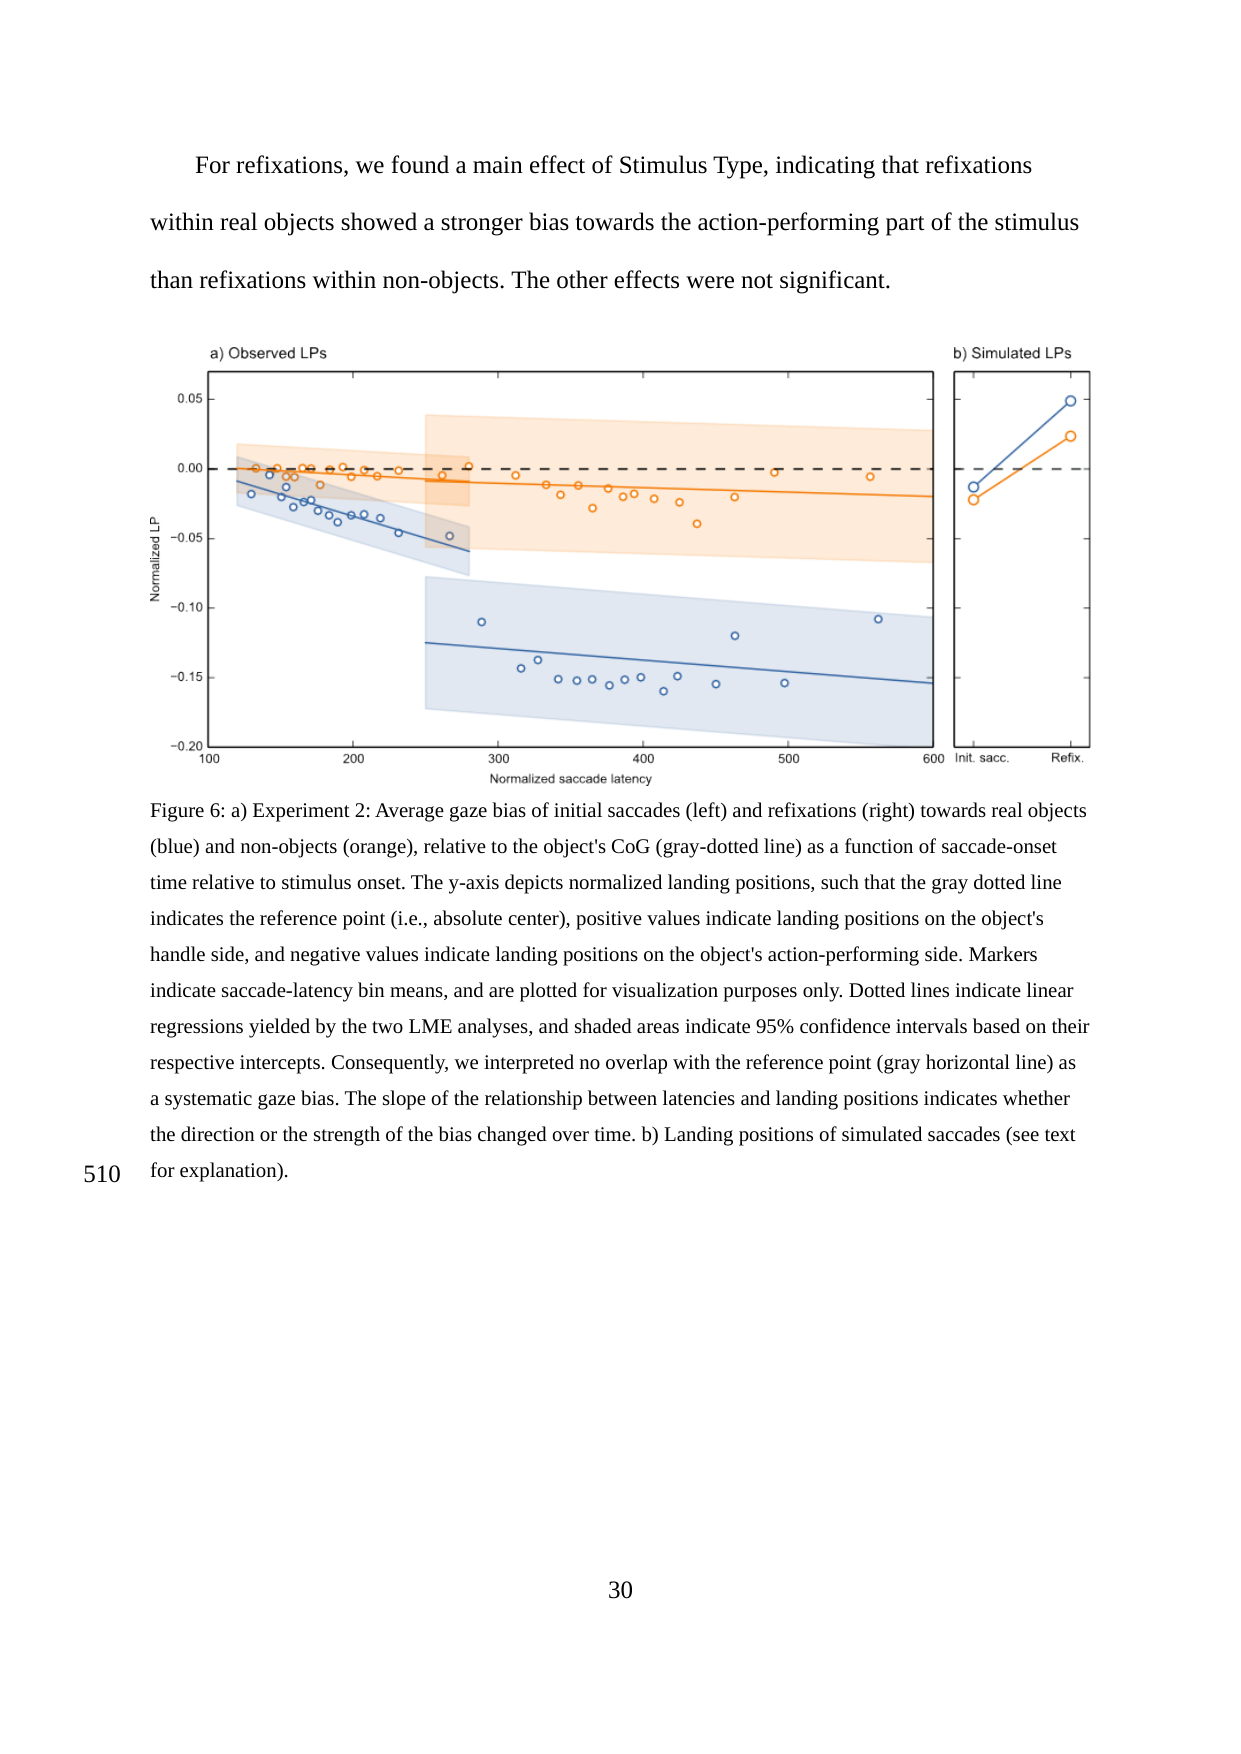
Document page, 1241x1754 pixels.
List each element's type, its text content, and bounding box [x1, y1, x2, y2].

text Figure 6: a) Experiment 2: Average gaze bias of initial saccades (left) and refixations (right) towards real objects (blue) and non-objects (orange), relative to the object's CoG (gray-dotted line) as a function of saccade-onset time relative to stimulus onset. The y-axis depicts normalized landing positions, such that the gray dotted line indicates the reference point (i.e., absolute center), positive values indicate landing positions on the object's handle side, and negative values indicate landing positions on the object's action-performing side. Markers indicate saccade-latency bin means, and are plotted for visualization purposes only. Dotted lines indicate linear regressions yielded by the two LME analyses, and shaded areas indicate 95% confidence intervals based on their respective intercepts. Consequently, we interpreted no overlap with the reference point (gray horizontal line) as a systematic gaze bias. The slope of the relationship between latencies and landing positions indicates whether the direction or the strength of the bias changed over time. b) Landing positions of simulated saccades (see text for explanation). [150, 786, 1091, 1182]
text For refixations, we found a main effect of Stimulus Type, indicating that refixations within real objects showed a stronger bias towards the action-performing part of the stimulus than refixations within non-objects. The other effects were not significant. [150, 150, 1091, 294]
picture [150, 347, 1091, 786]
